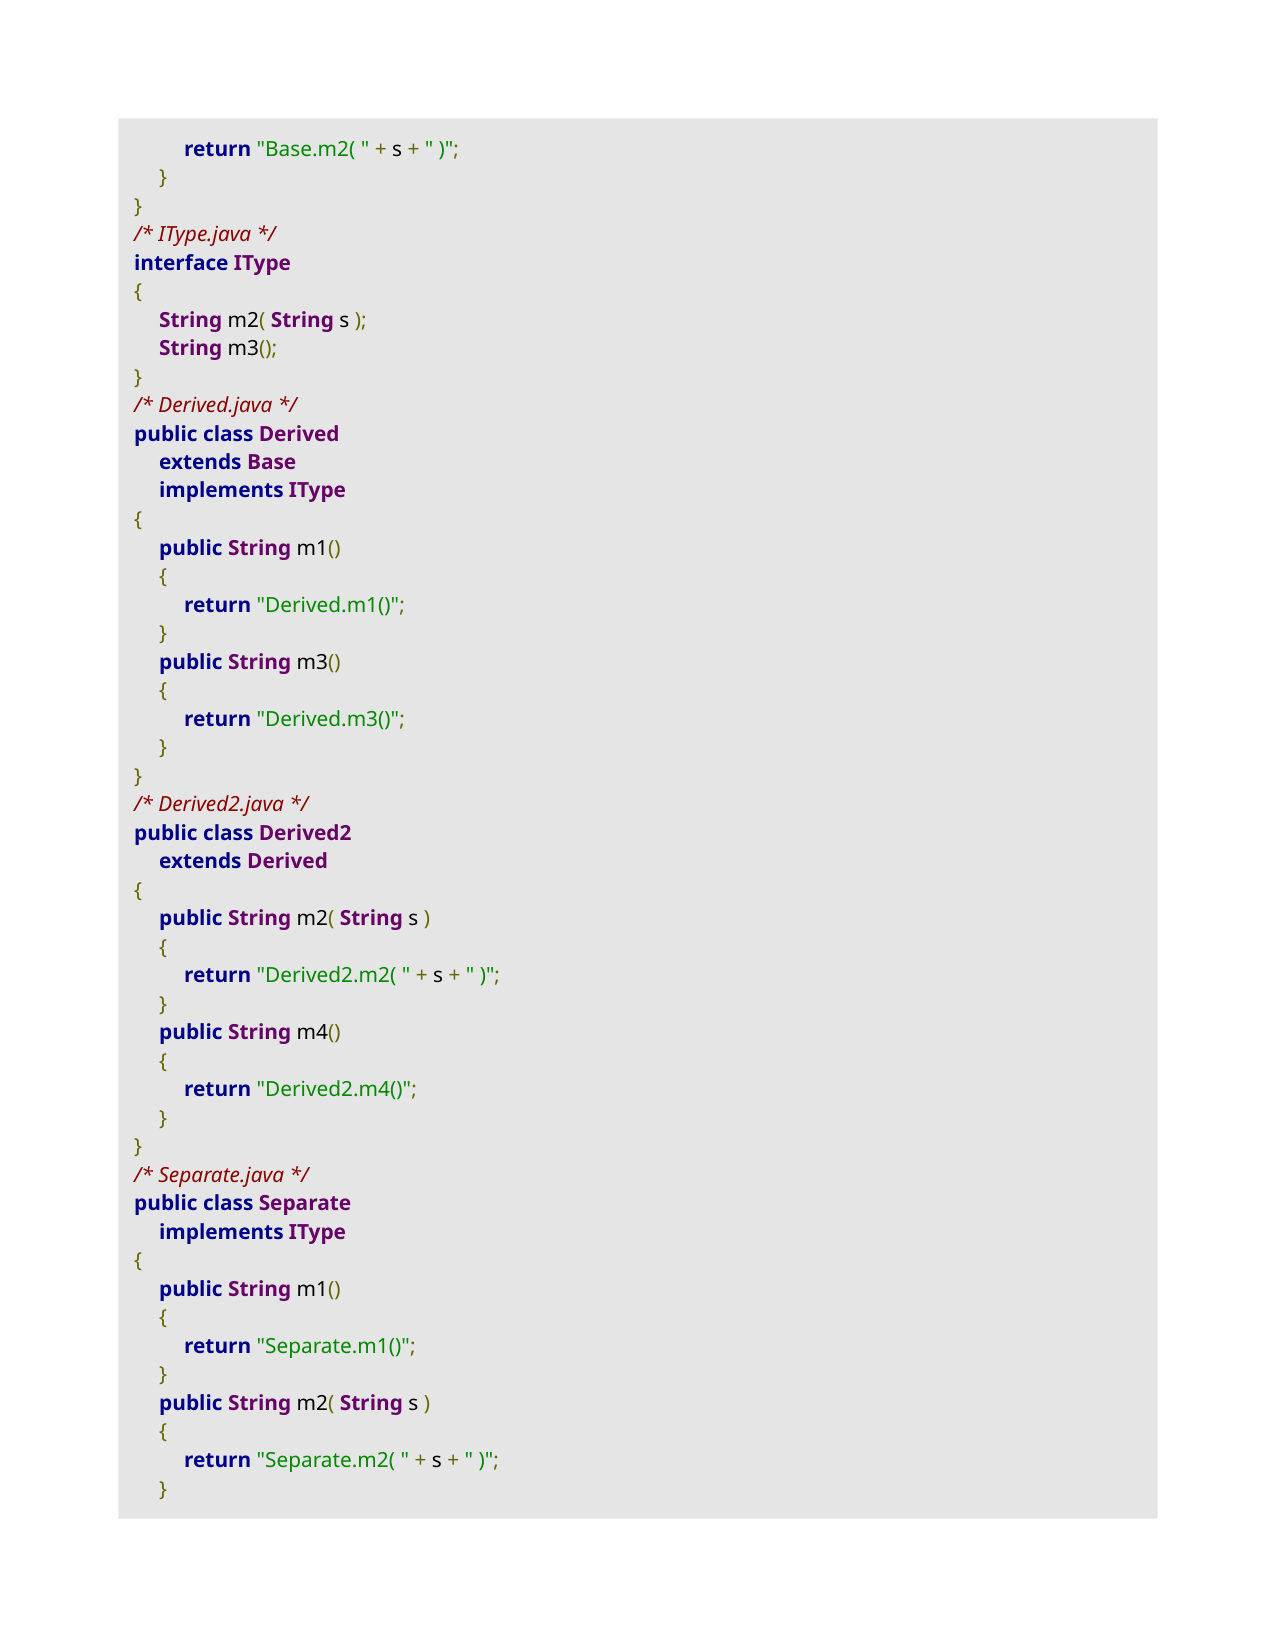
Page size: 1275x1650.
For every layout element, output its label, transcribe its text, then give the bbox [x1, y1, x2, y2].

text { [119, 1401, 1157, 1429]
text { [119, 1030, 1157, 1059]
text { [119, 659, 1157, 688]
text public String m1() [119, 517, 1157, 545]
text } [331, 1087, 337, 1095]
text } [331, 973, 337, 981]
text return "Derived.m1()"; [119, 574, 1157, 602]
text } [309, 602, 314, 610]
text { [119, 916, 1157, 944]
text } [269, 973, 277, 980]
text String m2( String s ); [119, 289, 1157, 317]
text { [119, 859, 1157, 887]
text } [119, 602, 1157, 631]
text } [119, 1116, 1157, 1144]
text /* Derived.java */ [119, 374, 1157, 403]
text } [119, 1087, 1157, 1116]
text public class Separate [119, 1173, 1157, 1201]
text public class Derived [119, 403, 1157, 431]
text /* Derived2.java */ [119, 774, 1157, 802]
text implements IType [119, 1201, 1157, 1230]
text extends Derived [119, 831, 1157, 859]
text return "Base.m2( " + s + " )"; [119, 119, 1157, 147]
text /* Separate.java */ [119, 1144, 1157, 1173]
text interface IType [119, 232, 1157, 261]
text { [119, 1230, 1157, 1258]
text } [119, 1344, 1157, 1372]
text { [119, 1287, 1157, 1315]
text } [119, 1458, 1157, 1518]
text public String m1() [119, 1258, 1157, 1287]
text } [119, 346, 1157, 374]
text public String m3() [119, 631, 1157, 659]
text } [119, 147, 1157, 175]
text } [119, 175, 1157, 204]
text /* IType.java */ [119, 204, 1157, 232]
text } [119, 745, 1157, 774]
text public class Derived2 [119, 802, 1157, 831]
text public String m2( String s ) [119, 887, 1157, 916]
text } [269, 602, 277, 610]
text implements IType [119, 460, 1157, 488]
text { [119, 545, 1157, 574]
text } [119, 717, 1157, 745]
text { [119, 488, 1157, 517]
text return "Derived2.m2( " + s + " )"; [119, 944, 1157, 973]
text return "Derived2.m4()"; [119, 1059, 1157, 1087]
text } [269, 1087, 277, 1094]
text return "Derived.m3()"; [119, 688, 1157, 717]
text } [119, 973, 1157, 1002]
text return "Separate.m2( " + s + " )"; [119, 1429, 1157, 1458]
text public String m2( String s ) [119, 1372, 1157, 1401]
text } [331, 717, 337, 725]
text } [269, 717, 277, 724]
text } [331, 602, 337, 611]
text String m3(); [119, 317, 1157, 346]
text public String m4() [119, 1002, 1157, 1030]
text { [119, 261, 1157, 289]
text return "Separate.m1()"; [119, 1315, 1157, 1344]
text extends Base [119, 431, 1157, 460]
